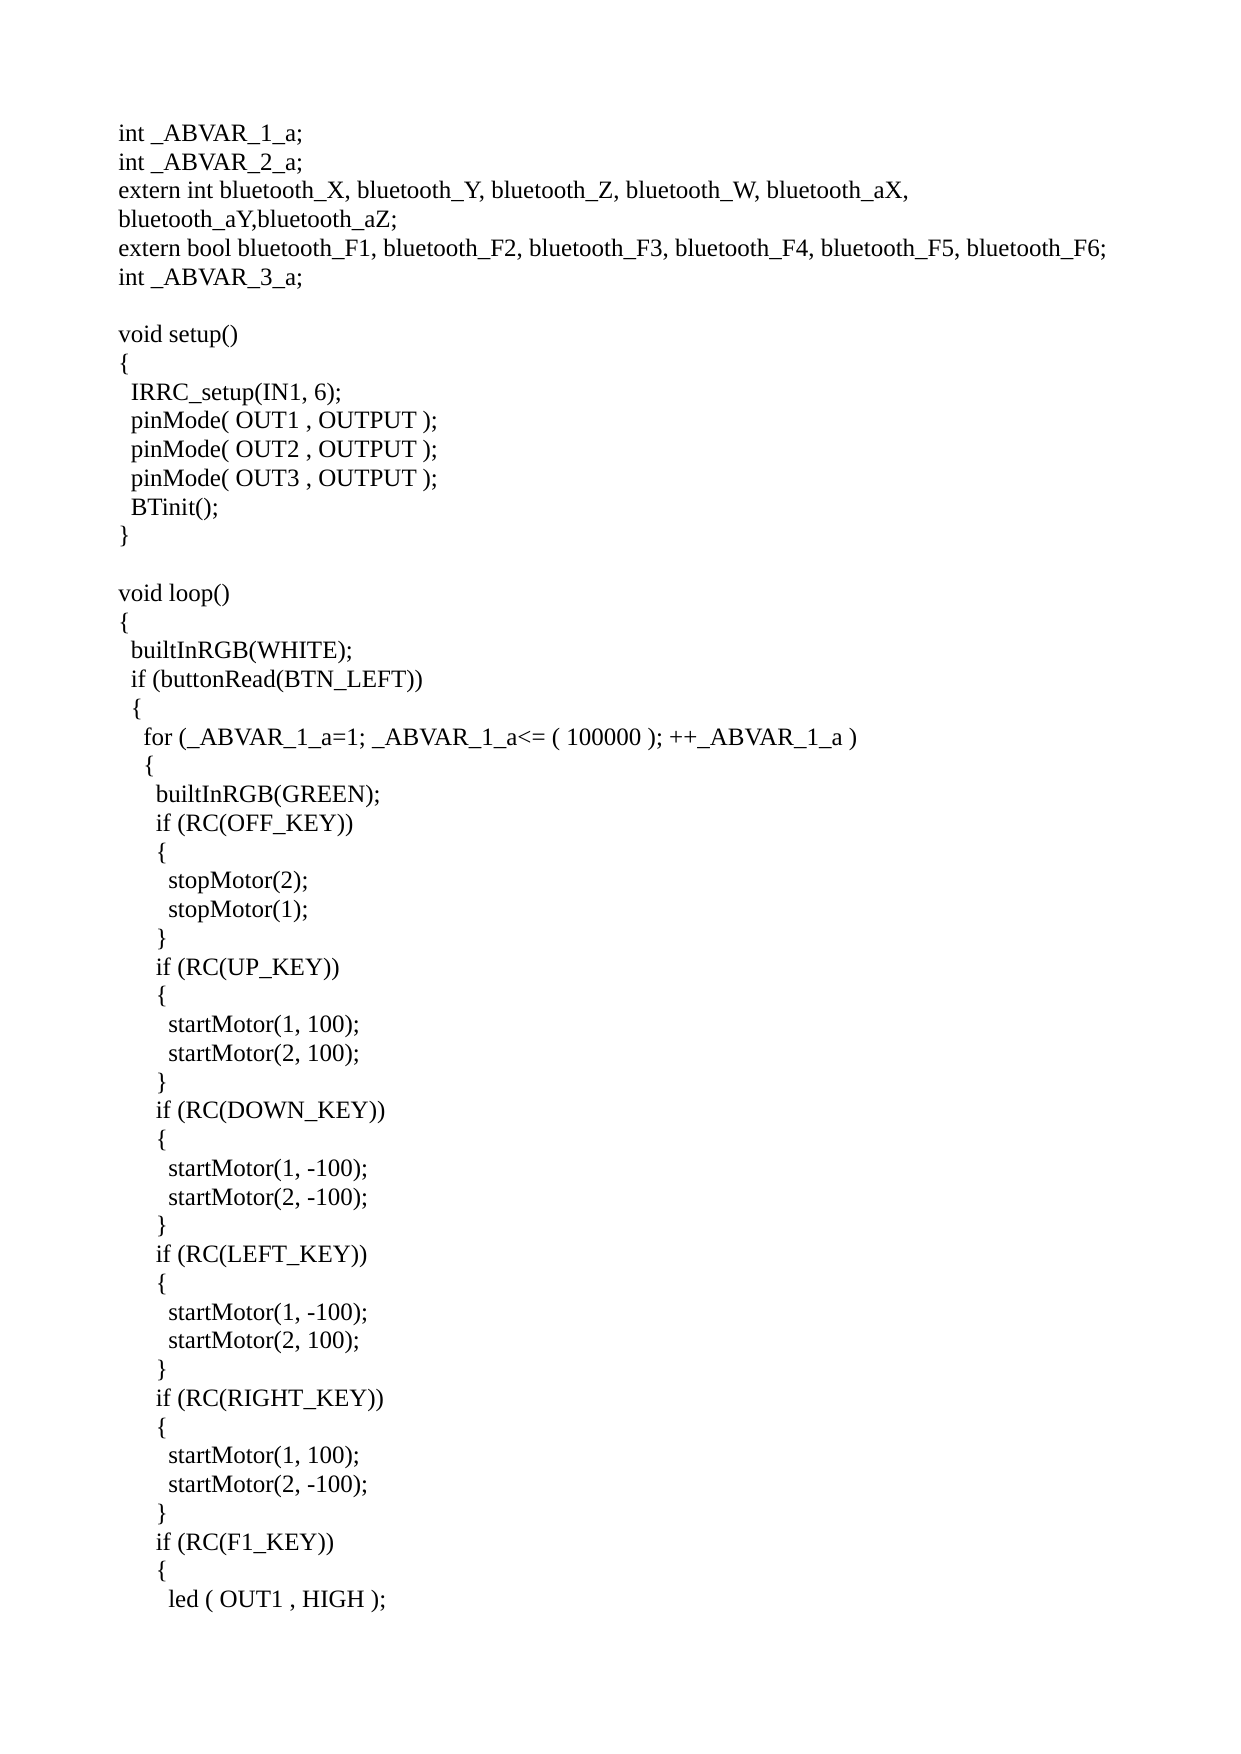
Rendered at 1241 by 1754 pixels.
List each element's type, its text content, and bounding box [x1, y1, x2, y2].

text if (RC(F1_KEY)) [118, 1527, 1122, 1556]
text extern int bluetooth_X, bluetooth_Y, bluetooth_Z, bluetooth_W, bluetooth_aX, bluetooth_aY,bluetooth_aZ; [118, 176, 1122, 233]
text if (buttonRead(BTN_LEFT)) [118, 664, 1122, 693]
text startMotor(2, -100); [118, 1182, 1122, 1211]
text } [118, 923, 1122, 952]
text if (RC(OFF_KEY)) [118, 808, 1122, 837]
text { [118, 607, 1122, 636]
text int _ABVAR_1_a; [118, 118, 1122, 147]
text if (RC(RIGHT_KEY)) [118, 1383, 1122, 1412]
text } [118, 1067, 1122, 1096]
text BTinit(); [118, 492, 1122, 521]
text startMotor(2, 100); [118, 1038, 1122, 1067]
text pinMode( OUT3 , OUTPUT ); [118, 463, 1122, 492]
text void loop() [118, 578, 1122, 607]
text pinMode( OUT1 , OUTPUT ); [118, 406, 1122, 434]
text stopMotor(2); [118, 866, 1122, 894]
text { [118, 1124, 1122, 1153]
text extern bool bluetooth_F1, bluetooth_F2, bluetooth_F3, bluetooth_F4, bluetooth_F5, bluetooth_F6; [118, 233, 1122, 262]
text } [118, 1498, 1122, 1527]
text int _ABVAR_2_a; [118, 147, 1122, 176]
text { [118, 693, 1122, 722]
text led ( OUT1 , HIGH ); [118, 1584, 1122, 1613]
text int _ABVAR_3_a; [118, 262, 1122, 291]
text startMotor(2, 100); [118, 1326, 1122, 1354]
text for (_ABVAR_1_a=1; _ABVAR_1_a<= ( 100000 ); ++_ABVAR_1_a ) [118, 722, 1122, 751]
text startMotor(1, -100); [118, 1153, 1122, 1182]
text IRRC_setup(IN1, 6); [118, 377, 1122, 406]
text pinMode( OUT2 , OUTPUT ); [118, 434, 1122, 463]
text { [118, 837, 1122, 866]
text } [118, 521, 1122, 549]
text if (RC(UP_KEY)) [118, 952, 1122, 981]
text } [118, 1354, 1122, 1383]
text { [118, 1412, 1122, 1441]
text startMotor(1, 100); [118, 1441, 1122, 1469]
text startMotor(1, -100); [118, 1297, 1122, 1326]
text { [118, 348, 1122, 377]
text startMotor(2, -100); [118, 1469, 1122, 1498]
text if (RC(LEFT_KEY)) [118, 1239, 1122, 1268]
text startMotor(1, 100); [118, 1009, 1122, 1038]
text builtInRGB(WHITE); [118, 636, 1122, 664]
text if (RC(DOWN_KEY)) [118, 1096, 1122, 1124]
text { [118, 751, 1122, 779]
text { [118, 981, 1122, 1009]
text { [118, 1556, 1122, 1584]
text builtInRGB(GREEN); [118, 779, 1122, 808]
text } [118, 1211, 1122, 1239]
text { [118, 1268, 1122, 1297]
text void setup() [118, 319, 1122, 348]
text stopMotor(1); [118, 894, 1122, 923]
